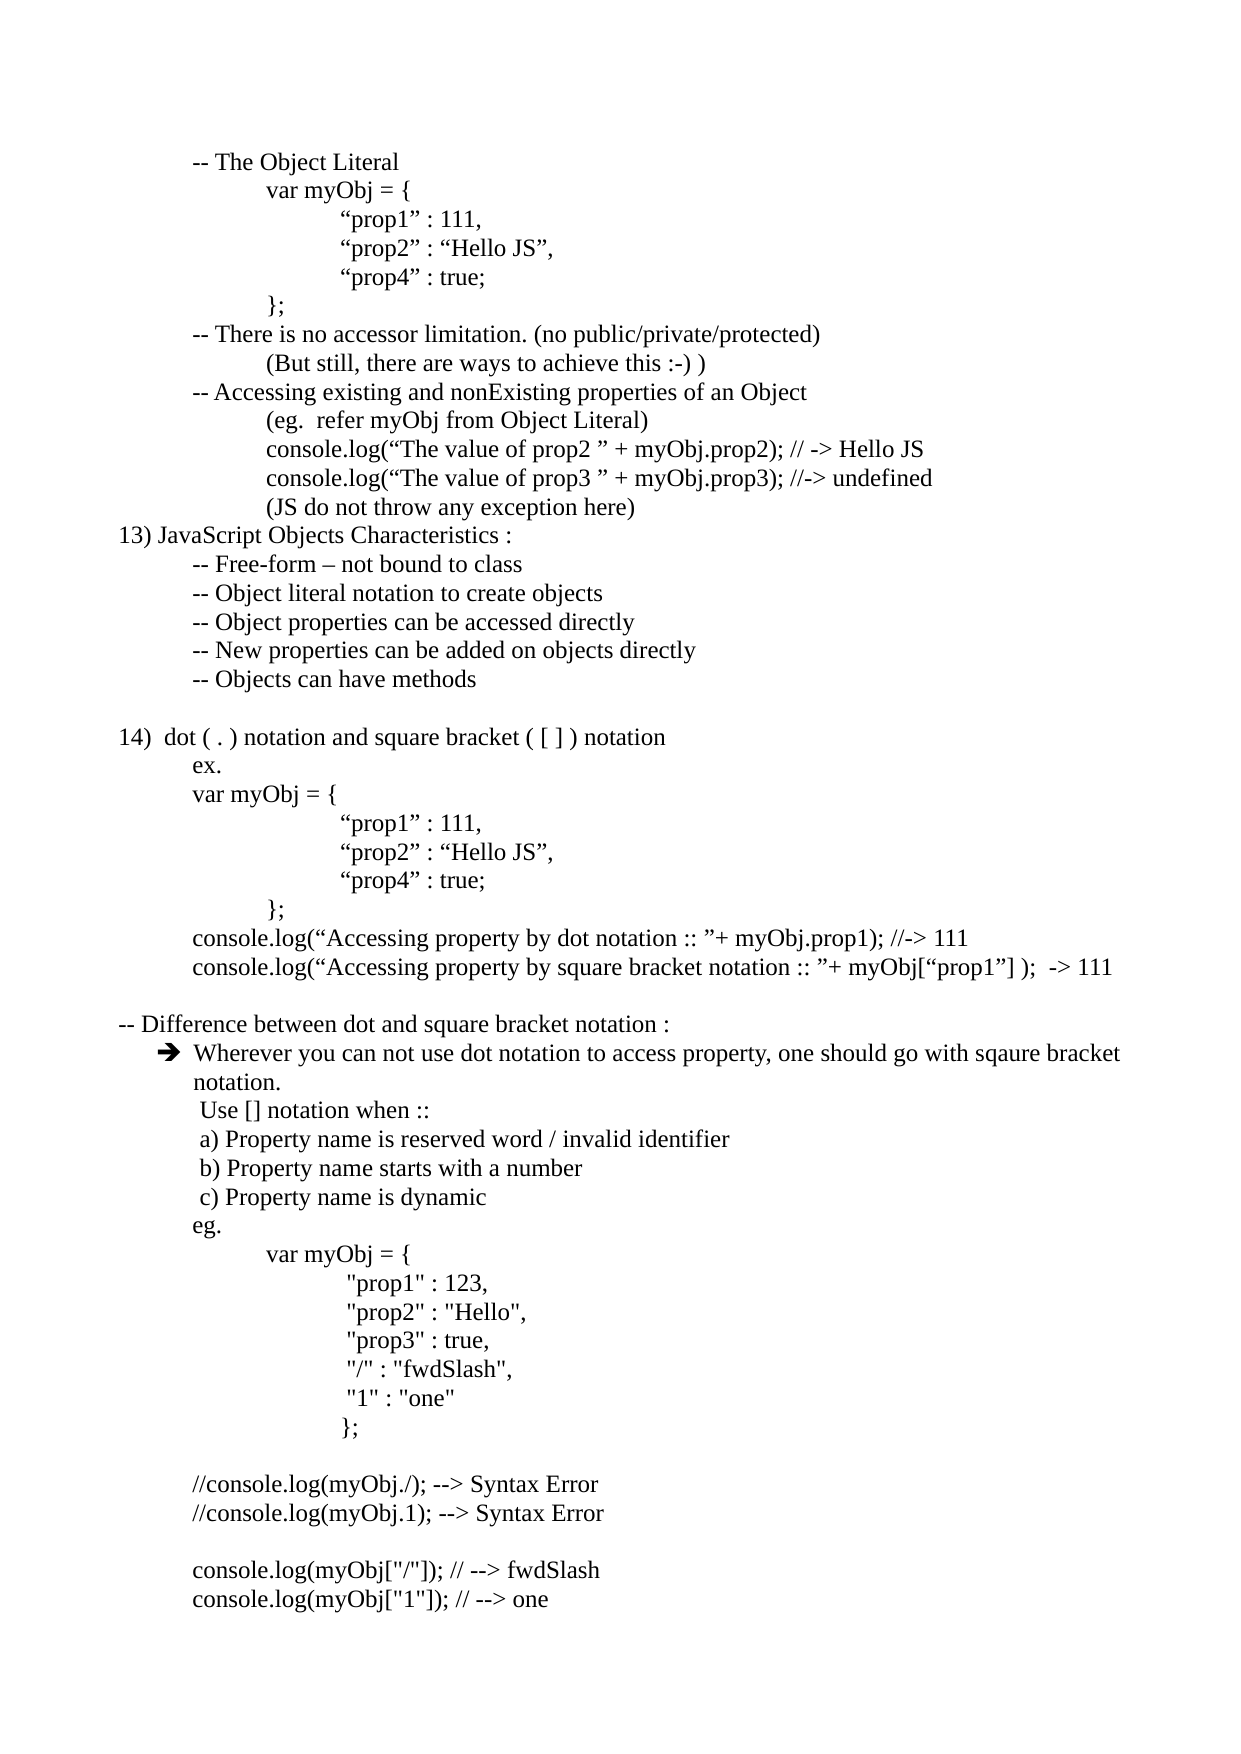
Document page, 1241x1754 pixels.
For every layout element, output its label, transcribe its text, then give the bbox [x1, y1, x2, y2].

text console.log(myObj["/"]); // --> fwdSlash [118, 1556, 1122, 1584]
text //console.log(myObj./); --> Syntax Error [118, 1469, 1122, 1498]
text "prop2" : "Hello", [118, 1297, 1122, 1326]
text “prop1” : 111, “prop2” : “Hello JS”, “prop4” : true; }; -- There is no accessor limitation. (no public/private/protected) [118, 204, 1122, 348]
text (But still, there are ways to achieve this :-) ) -- Accessing existing and nonExisting properties of an Object (eg. refer myObj from Object Literal) console.log(“The value of prop2 ” + myObj.prop2); // -> Hello JS console.log(“The value of prop3 ” + myObj.prop3); //-> undefined (JS do not throw any exception here) 13) JavaScript Objects Characteristics : -- Free-form – not bound to class -- Object literal notation to create objects -- Object properties can be accessed directly -- New properties can be added on objects directly -- Objects can have methods 14) dot ( . ) notation and square bracket ( [ ] ) notation ex. var myObj = { [118, 348, 1122, 808]
text -- Difference between dot and square bracket notation : [118, 1009, 1122, 1038]
text }; [118, 1412, 1122, 1441]
text -- The Object Literal var myObj = { [118, 118, 1122, 204]
text console.log(myObj["1"]); // --> one [118, 1584, 1122, 1613]
text "/" : "fwdSlash", [118, 1354, 1122, 1383]
text eg. var myObj = { [118, 1211, 1122, 1268]
text "1" : "one" [118, 1383, 1122, 1412]
text //console.log(myObj.1); --> Syntax Error [118, 1498, 1122, 1527]
text “prop1” : 111, “prop2” : “Hello JS”, “prop4” : true; }; console.log(“Accessing property by dot notation :: ”+ myObj.prop1); //-> 111 console.log(“Accessing property by square bracket notation :: ”+ myObj[“prop1”] ); -> 111 [118, 808, 1122, 1009]
list Wherever you can not use dot notation to access property, one should go with sqaure bracket notation. Use [] notation when :: a) Property name is reserved word / invalid identifier b) Property name starts with a number c) Property name is dynamic [156, 1038, 1122, 1211]
text "prop3" : true, [118, 1326, 1122, 1354]
text "prop1" : 123, [118, 1268, 1122, 1297]
